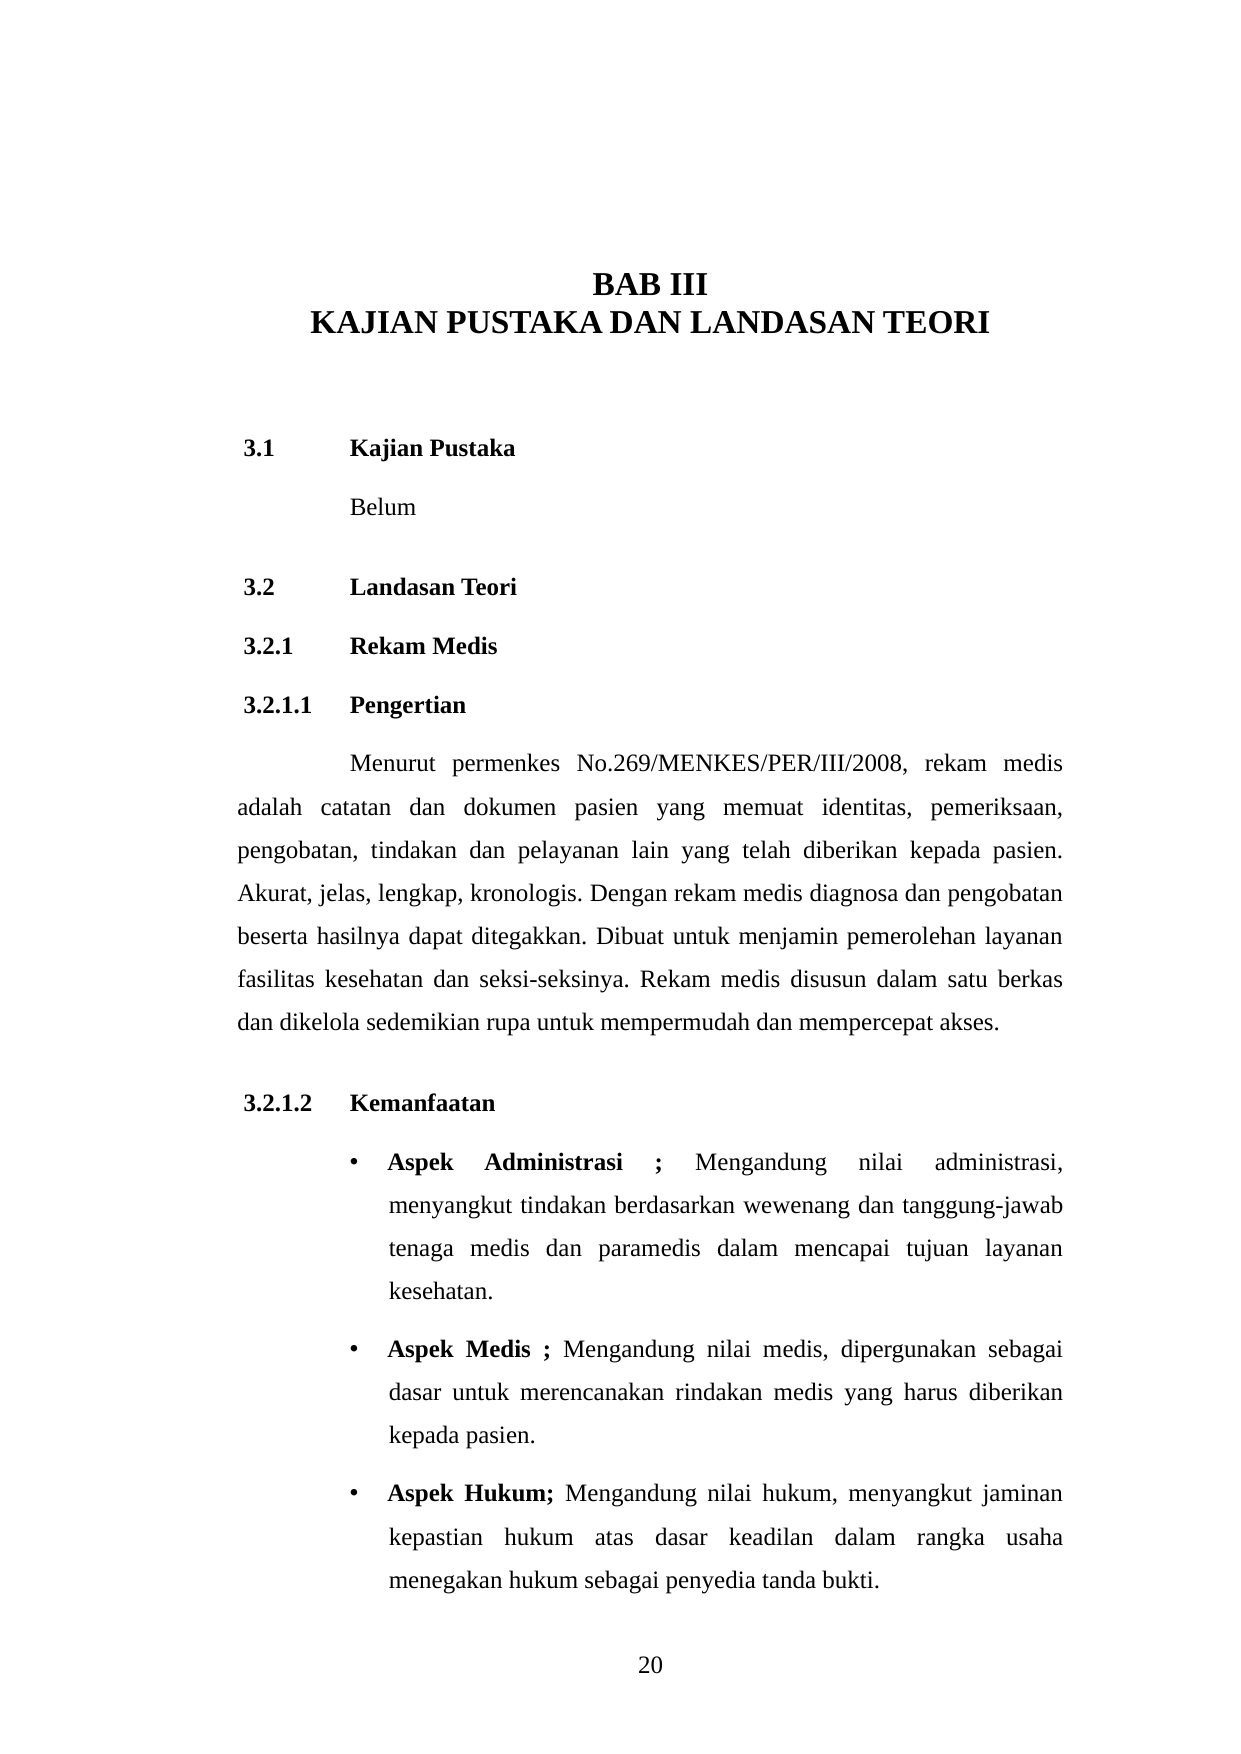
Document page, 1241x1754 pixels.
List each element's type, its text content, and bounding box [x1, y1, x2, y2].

list Landasan Teori [237, 572, 1063, 601]
list Aspek Administrasi ; Mengandung nilai administrasi, menyangkut tindakan berdasarkan wewenang dan tanggung-jawab tenaga medis dan paramedis dalam mencapai tujuan layanan kesehatan. [349, 1147, 1063, 1305]
list Pengertian [237, 690, 1063, 718]
text BAB III [237, 264, 1063, 303]
list Aspek Medis ; Mengandung nilai medis, dipergunakan sebagai dasar untuk merencanakan rindakan medis yang harus diberikan kepada pasien. [349, 1334, 1063, 1449]
list Aspek Hukum; Mengandung nilai hukum, menyangkut jaminan kepastian hukum atas dasar keadilan dalam rangka usaha menegakan hukum sebagai penyedia tanda bukti. [349, 1478, 1063, 1593]
list Rekam Medis [237, 631, 1063, 660]
list Kemanfaatan [237, 1088, 1063, 1117]
text Menurut permenkes No.269/MENKES/PER/III/2008, rekam medis adalah catatan dan dokumen pasien yang memuat identitas, pemeriksaan, pengobatan, tindakan dan pelayanan lain yang telah diberikan kepada pasien. Akurat, jelas, lengkap, kronologis. Dengan rekam medis diagnosa dan pengobatan beserta hasilnya dapat ditegakkan. Dibuat untuk menjamin pemerolehan layanan fasilitas kesehatan dan seksi-seksinya. Rekam medis disusun dalam satu berkas dan dikelola sedemikian rupa untuk mempermudah dan mempercepat akses. [237, 748, 1063, 1036]
text Belum [237, 492, 1063, 520]
text KAJIAN PUSTAKA DAN LANDASAN TEORI [237, 303, 1063, 341]
list Kajian Pustaka [237, 433, 1063, 462]
